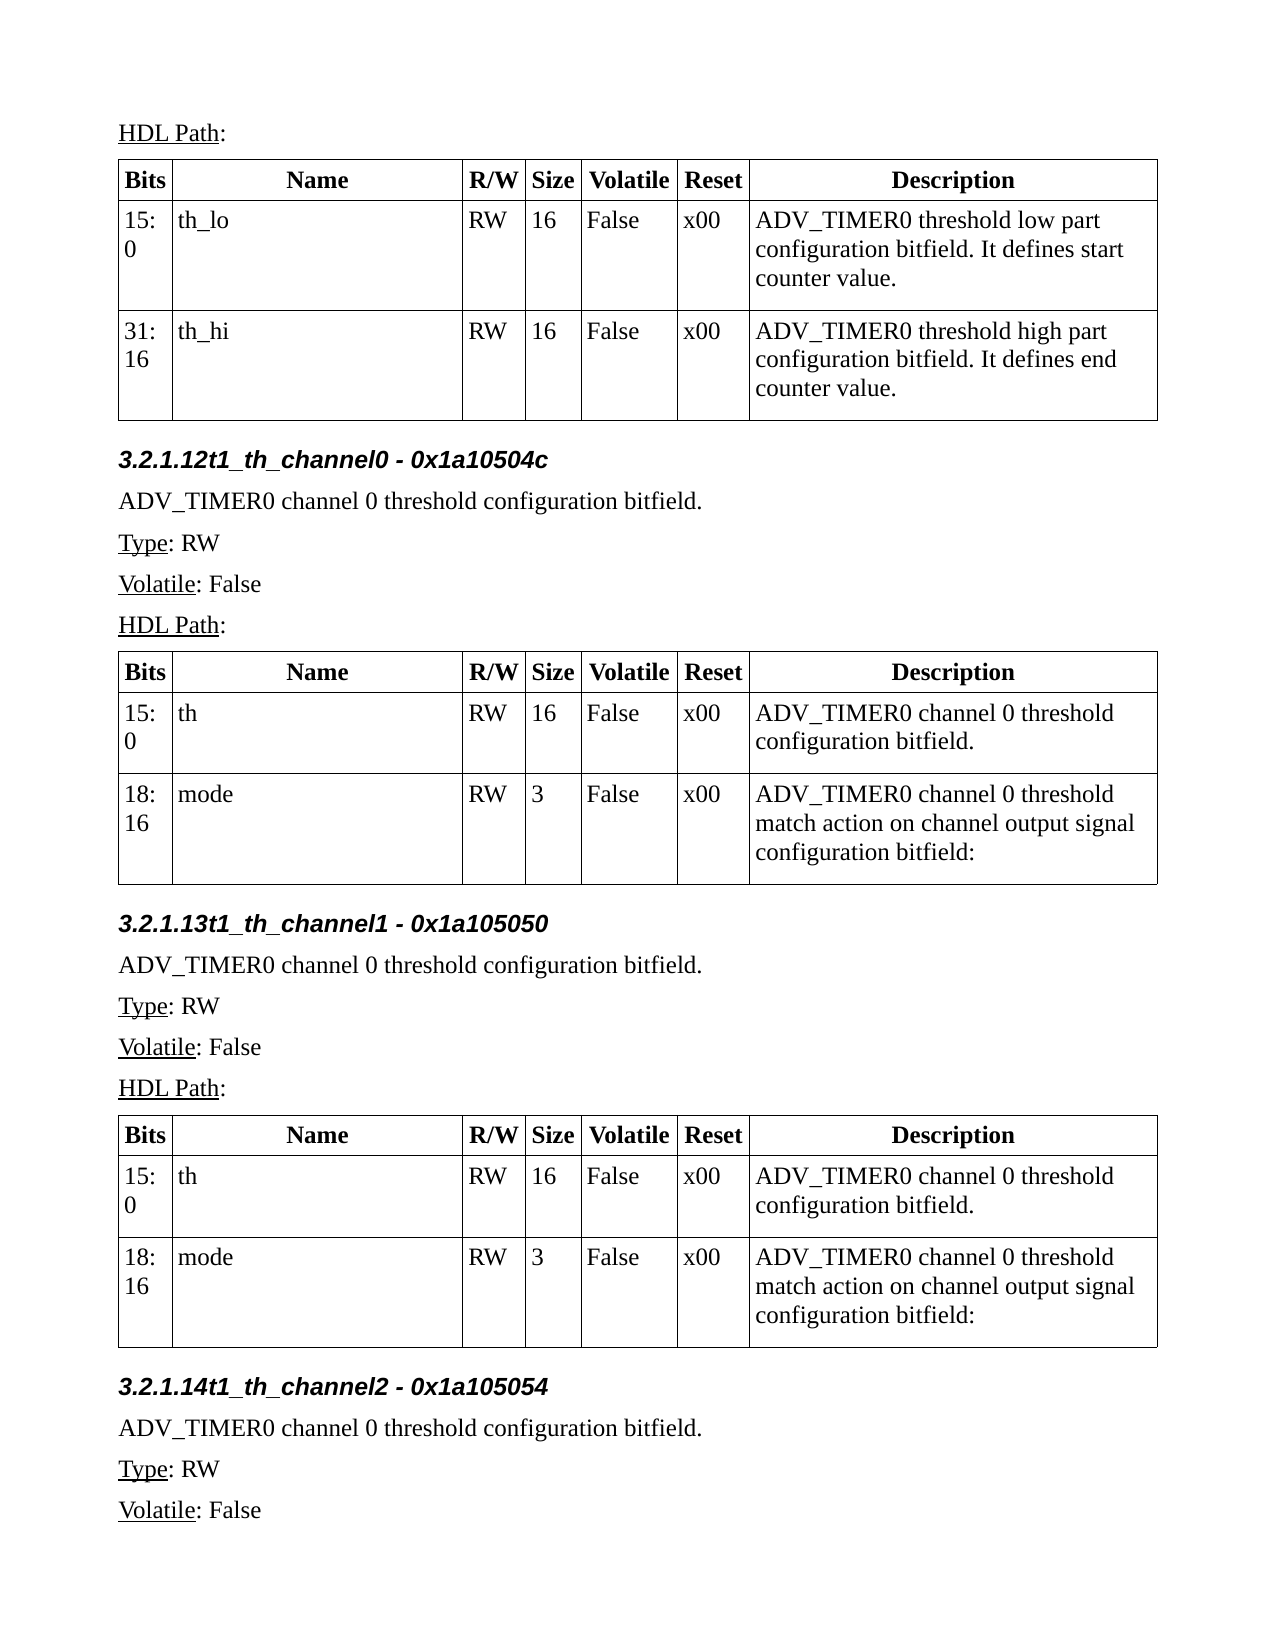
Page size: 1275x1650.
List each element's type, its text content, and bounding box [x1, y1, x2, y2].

table_cell th_hi [173, 311, 462, 420]
text HDL Path: [118, 610, 1157, 639]
table_header Bits [119, 1116, 172, 1155]
text ADV_TIMER0 channel 0 threshold configuration bitfield. [118, 486, 1157, 515]
table_cell RW [463, 774, 525, 884]
table_cell x00 [678, 201, 749, 310]
subtitle t1_th_channel0 - 0x1a10504c [118, 445, 1157, 474]
text Type: RW [118, 528, 1157, 556]
table_header Description [750, 1116, 1157, 1155]
table_header Size [526, 652, 581, 692]
table_header Name [173, 160, 462, 200]
table_cell False [582, 1156, 677, 1237]
table_cell 15:0 [119, 201, 172, 310]
table_header Volatile [582, 1116, 677, 1155]
table_cell RW [463, 201, 525, 310]
table_cell 18:16 [119, 774, 172, 884]
table_cell 16 [526, 1156, 581, 1237]
table_header Volatile [582, 652, 677, 692]
table_cell ADV_TIMER0 threshold low part configuration bitfield. It defines start counter value. [750, 201, 1157, 310]
table_cell th [173, 693, 462, 773]
table_header Bits [119, 160, 172, 200]
table_header Reset [678, 160, 749, 200]
table_cell mode [173, 1238, 462, 1347]
text Volatile: False [118, 1496, 1157, 1524]
text ADV_TIMER0 channel 0 threshold configuration bitfield. [118, 1413, 1157, 1442]
table_cell 31:16 [119, 311, 172, 420]
table_cell 3 [526, 1238, 581, 1347]
table_header Size [526, 160, 581, 200]
table_cell x00 [678, 774, 749, 884]
text HDL Path: [118, 1073, 1157, 1102]
text Type: RW [118, 1454, 1157, 1483]
text HDL Path: [118, 118, 1157, 147]
text Type: RW [118, 991, 1157, 1020]
table_cell RW [463, 693, 525, 773]
table_header Name [173, 652, 462, 692]
subtitle t1_th_channel2 - 0x1a105054 [118, 1372, 1157, 1401]
table_cell ADV_TIMER0 channel 0 threshold match action on channel output signal configuration bitfield: [750, 774, 1157, 884]
table_cell ADV_TIMER0 threshold high part configuration bitfield. It defines end counter value. [750, 311, 1157, 420]
table_cell 16 [526, 201, 581, 310]
table_cell x00 [678, 311, 749, 420]
table_header R/W [463, 1116, 525, 1155]
table_cell RW [463, 1156, 525, 1237]
table_header R/W [463, 652, 525, 692]
table_cell ADV_TIMER0 channel 0 threshold configuration bitfield. [750, 1156, 1157, 1237]
table_cell th [173, 1156, 462, 1237]
text Volatile: False [118, 1032, 1157, 1061]
table_cell False [582, 774, 677, 884]
table_header Reset [678, 652, 749, 692]
table_cell RW [463, 1238, 525, 1347]
table_cell False [582, 311, 677, 420]
table_header Size [526, 1116, 581, 1155]
table_cell 15:0 [119, 1156, 172, 1237]
table_cell RW [463, 311, 525, 420]
table_cell 16 [526, 311, 581, 420]
table_header Name [173, 1116, 462, 1155]
table_cell x00 [678, 1238, 749, 1347]
text Volatile: False [118, 569, 1157, 598]
table_header Reset [678, 1116, 749, 1155]
table_header R/W [463, 160, 525, 200]
table_cell mode [173, 774, 462, 884]
table_header Bits [119, 652, 172, 692]
table_cell 15:0 [119, 693, 172, 773]
table_cell 3 [526, 774, 581, 884]
table_cell th_lo [173, 201, 462, 310]
table_cell x00 [678, 693, 749, 773]
table_cell False [582, 201, 677, 310]
table_cell ADV_TIMER0 channel 0 threshold match action on channel output signal configuration bitfield: [750, 1238, 1157, 1347]
table_cell ADV_TIMER0 channel 0 threshold configuration bitfield. [750, 693, 1157, 773]
table_cell x00 [678, 1156, 749, 1237]
table_header Description [750, 652, 1157, 692]
table_cell 16 [526, 693, 581, 773]
table_cell 18:16 [119, 1238, 172, 1347]
table_header Description [750, 160, 1157, 200]
text ADV_TIMER0 channel 0 threshold configuration bitfield. [118, 950, 1157, 978]
table_header Volatile [582, 160, 677, 200]
table_cell False [582, 693, 677, 773]
subtitle t1_th_channel1 - 0x1a105050 [118, 909, 1157, 937]
table_cell False [582, 1238, 677, 1347]
